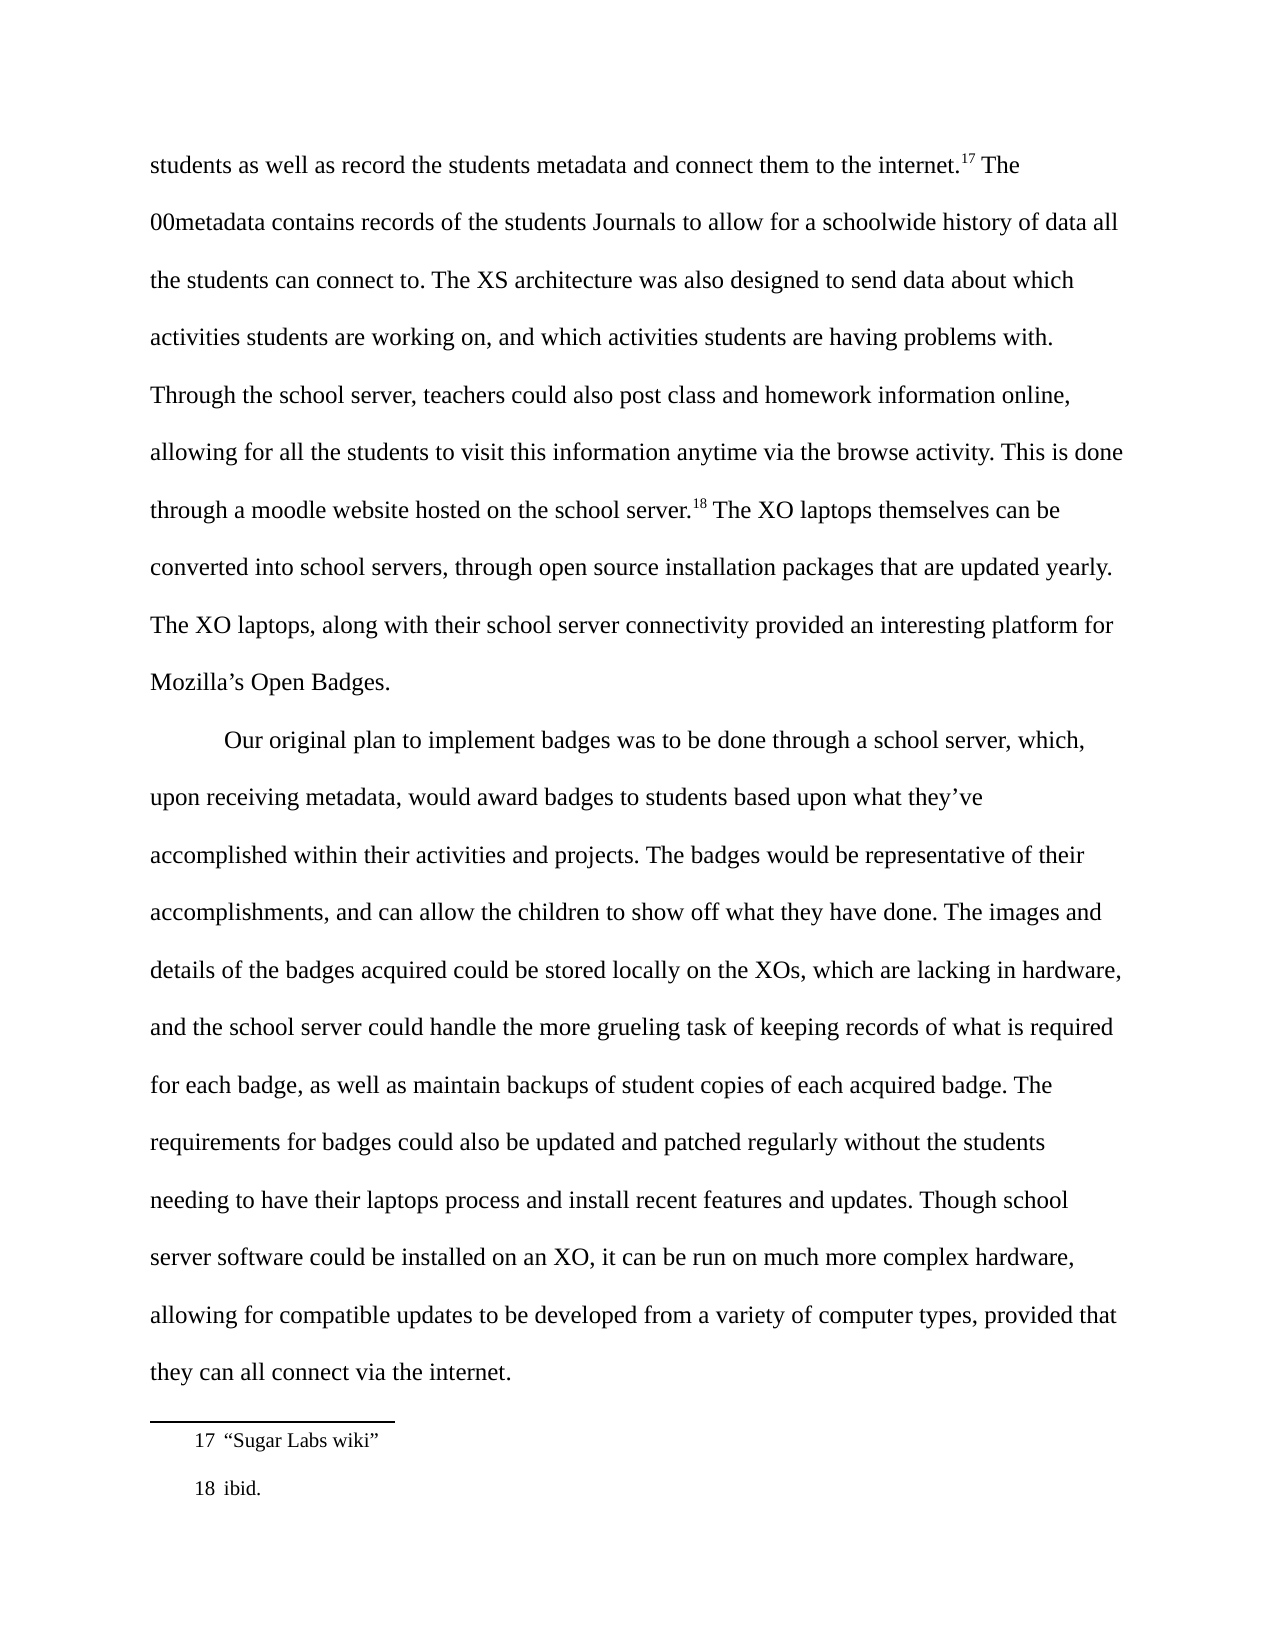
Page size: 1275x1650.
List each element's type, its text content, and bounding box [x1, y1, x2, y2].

text Our original plan to implement badges was to be done through a school server, which, upon receiving metadata, would award badges to students based upon what they’ve accomplished within their activities and projects. The badges would be representative of their accomplishments, and can allow the children to show off what they have done. The images and details of the badges acquired could be stored locally on the XOs, which are lacking in hardware, and the school server could handle the more grueling task of keeping records of what is required for each badge, as well as maintain backups of student copies of each acquired badge. The requirements for badges could also be updated and patched regularly without the students needing to have their laptops process and install recent features and updates. Though school server software could be installed on an XO, it can be run on much more complex hardware, allowing for compatible updates to be developed from a variety of computer types, provided that they can all connect via the internet. [150, 725, 1125, 1386]
list “Sugar Labs wiki” [194, 1428, 1125, 1452]
text students as well as record the students metadata and connect them to the internet. The 00metadata contains records of the students Journals to allow for a schoolwide history of data all the students can connect to. The XS architecture was also designed to send data about which activities students are working on, and which activities students are having problems with. Through the school server, teachers could also post class and homework information online, allowing for all the students to visit this information anytime via the browse activity. This is done through a moodle website hosted on the school server. The XO laptops themselves can be converted into school servers, through open source installation packages that are updated yearly. The XO laptops, along with their school server connectivity provided an interesting platform for Mozilla’s Open Badges. [150, 150, 1125, 696]
list ibid. [194, 1476, 1125, 1500]
